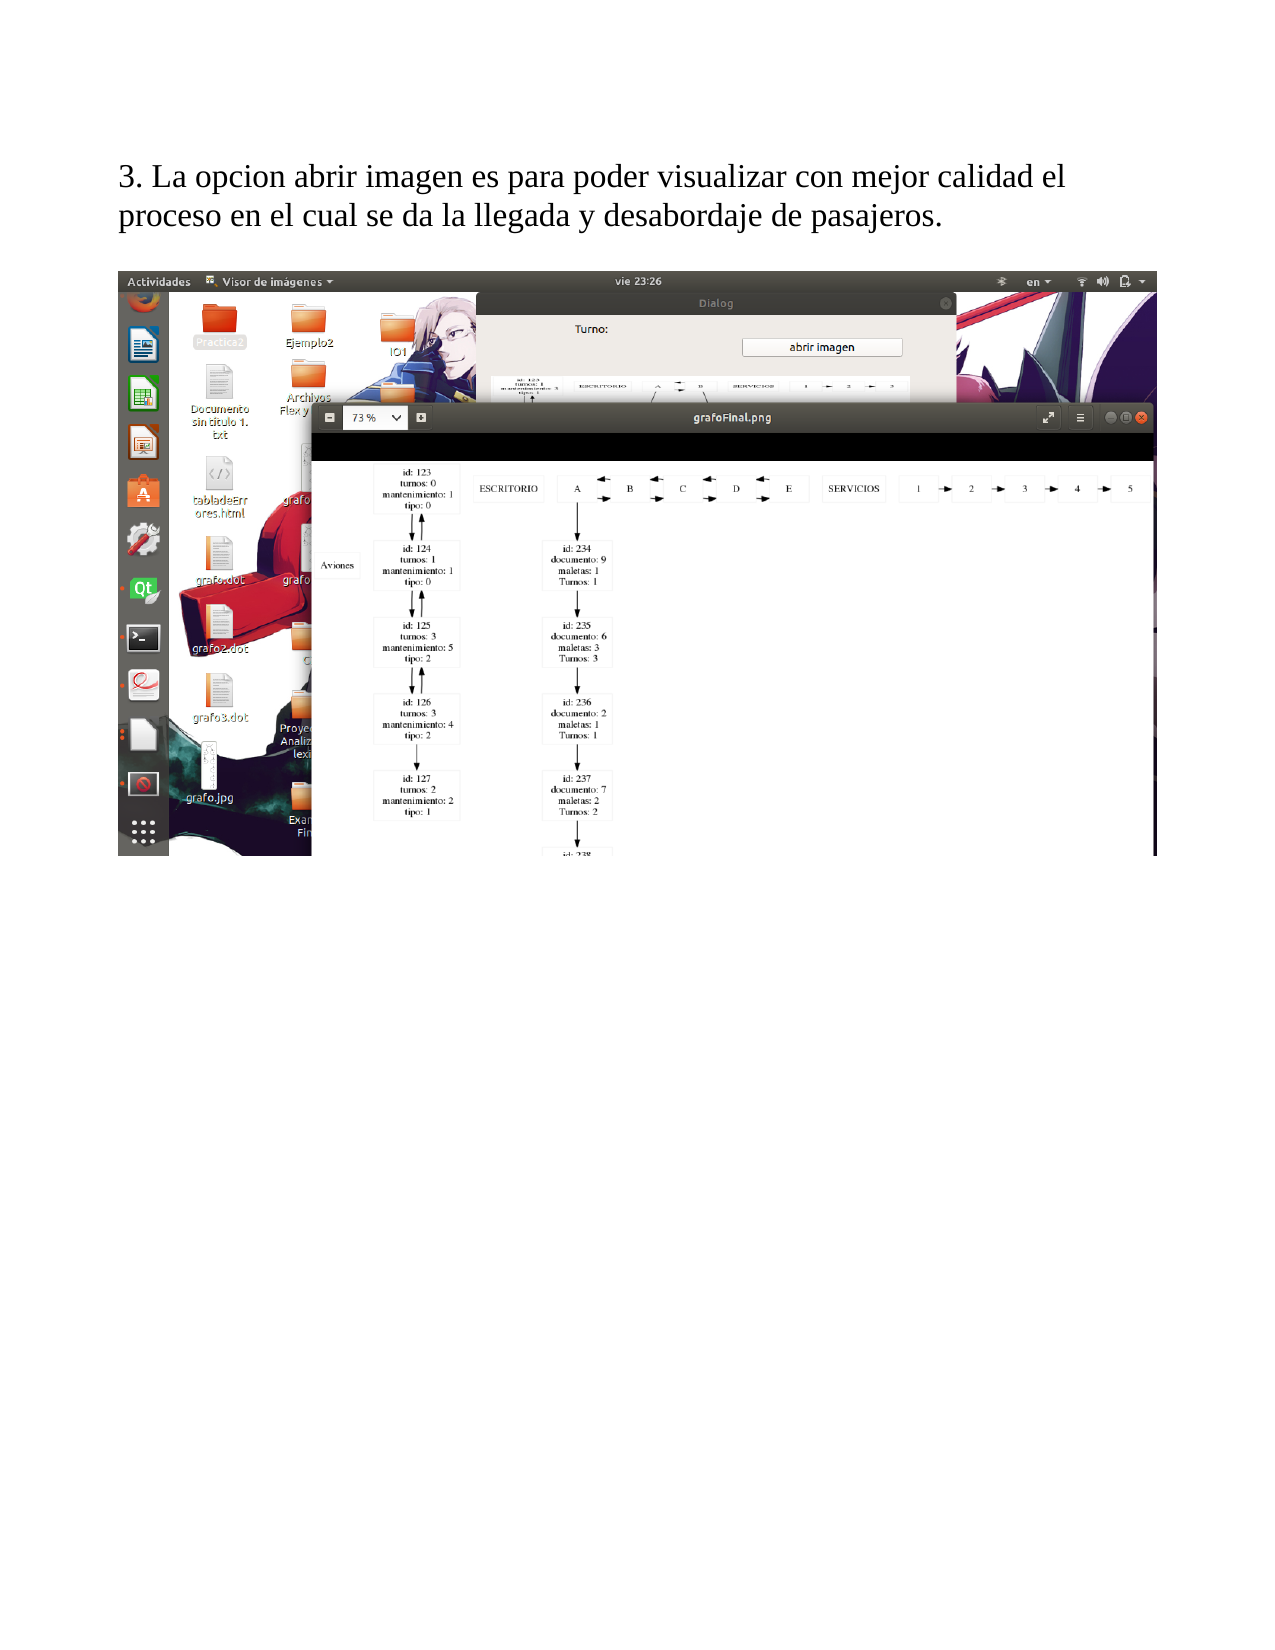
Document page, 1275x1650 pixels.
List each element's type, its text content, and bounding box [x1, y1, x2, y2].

picture [118, 271, 1157, 856]
text 3. La opcion abrir imagen es para poder visualizar con mejor calidad el proceso en el cual se da la llegada y desabordaje de pasajeros. [118, 156, 1157, 233]
